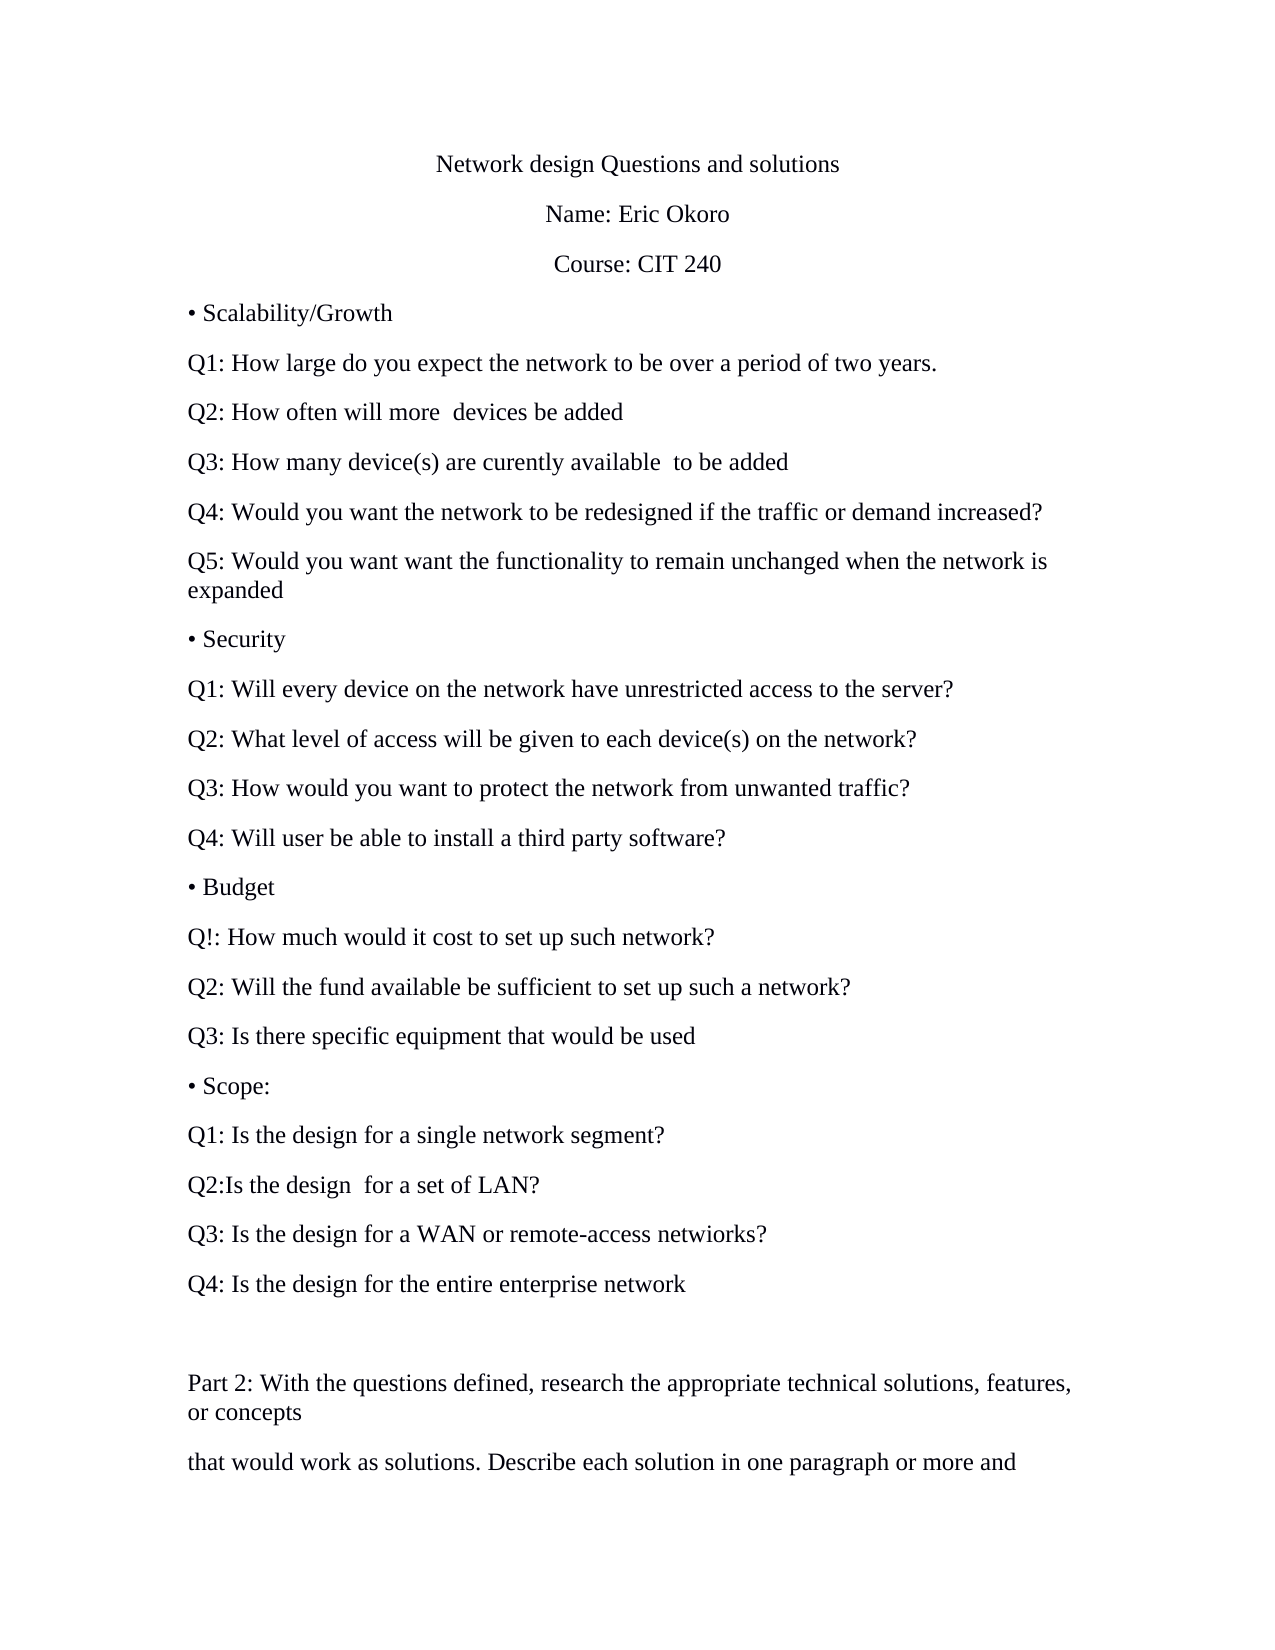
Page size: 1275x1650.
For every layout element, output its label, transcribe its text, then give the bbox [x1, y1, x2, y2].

text Course: CIT 240 [187, 249, 1087, 278]
text Q1: Is the design for a single network segment? [187, 1121, 1087, 1149]
text that would work as solutions. Describe each solution in one paragraph or more and [187, 1447, 1087, 1476]
text • Budget [187, 873, 1087, 902]
text • Scalability/Growth [187, 299, 1087, 327]
text Q2: How often will more devices be added [187, 398, 1087, 427]
text • Scope: [187, 1071, 1087, 1100]
text Q2: Will the fund available be sufficient to set up such a network? [187, 972, 1087, 1001]
text Q4: Will user be able to install a third party software? [187, 823, 1087, 852]
text Q3: How would you want to protect the network from unwanted traffic? [187, 774, 1087, 802]
text Q1: Will every device on the network have unrestricted access to the server? [187, 674, 1087, 703]
text Q1: How large do you expect the network to be over a period of two years. [187, 348, 1087, 377]
text Q2:Is the design for a set of LAN? [187, 1170, 1087, 1199]
text Q!: How much would it cost to set up such network? [187, 922, 1087, 951]
text Network design Questions and solutions [187, 150, 1087, 179]
text Q4: Would you want the network to be redesigned if the traffic or demand increased? [187, 497, 1087, 526]
text Q3: Is the design for a WAN or remote-access netwiorks? [187, 1220, 1087, 1249]
text Q3: How many device(s) are curently available to be added [187, 447, 1087, 476]
text Name: Eric Okoro [187, 199, 1087, 228]
text • Security [187, 625, 1087, 654]
text Part 2: With the questions defined, research the appropriate technical solutions, features, or concepts [187, 1369, 1087, 1426]
text Q3: Is there specific equipment that would be used [187, 1022, 1087, 1050]
text Q2: What level of access will be given to each device(s) on the network? [187, 724, 1087, 753]
text Q4: Is the design for the entire enterprise network [187, 1269, 1087, 1298]
text Q5: Would you want want the functionality to remain unchanged when the network is expanded [187, 547, 1087, 604]
